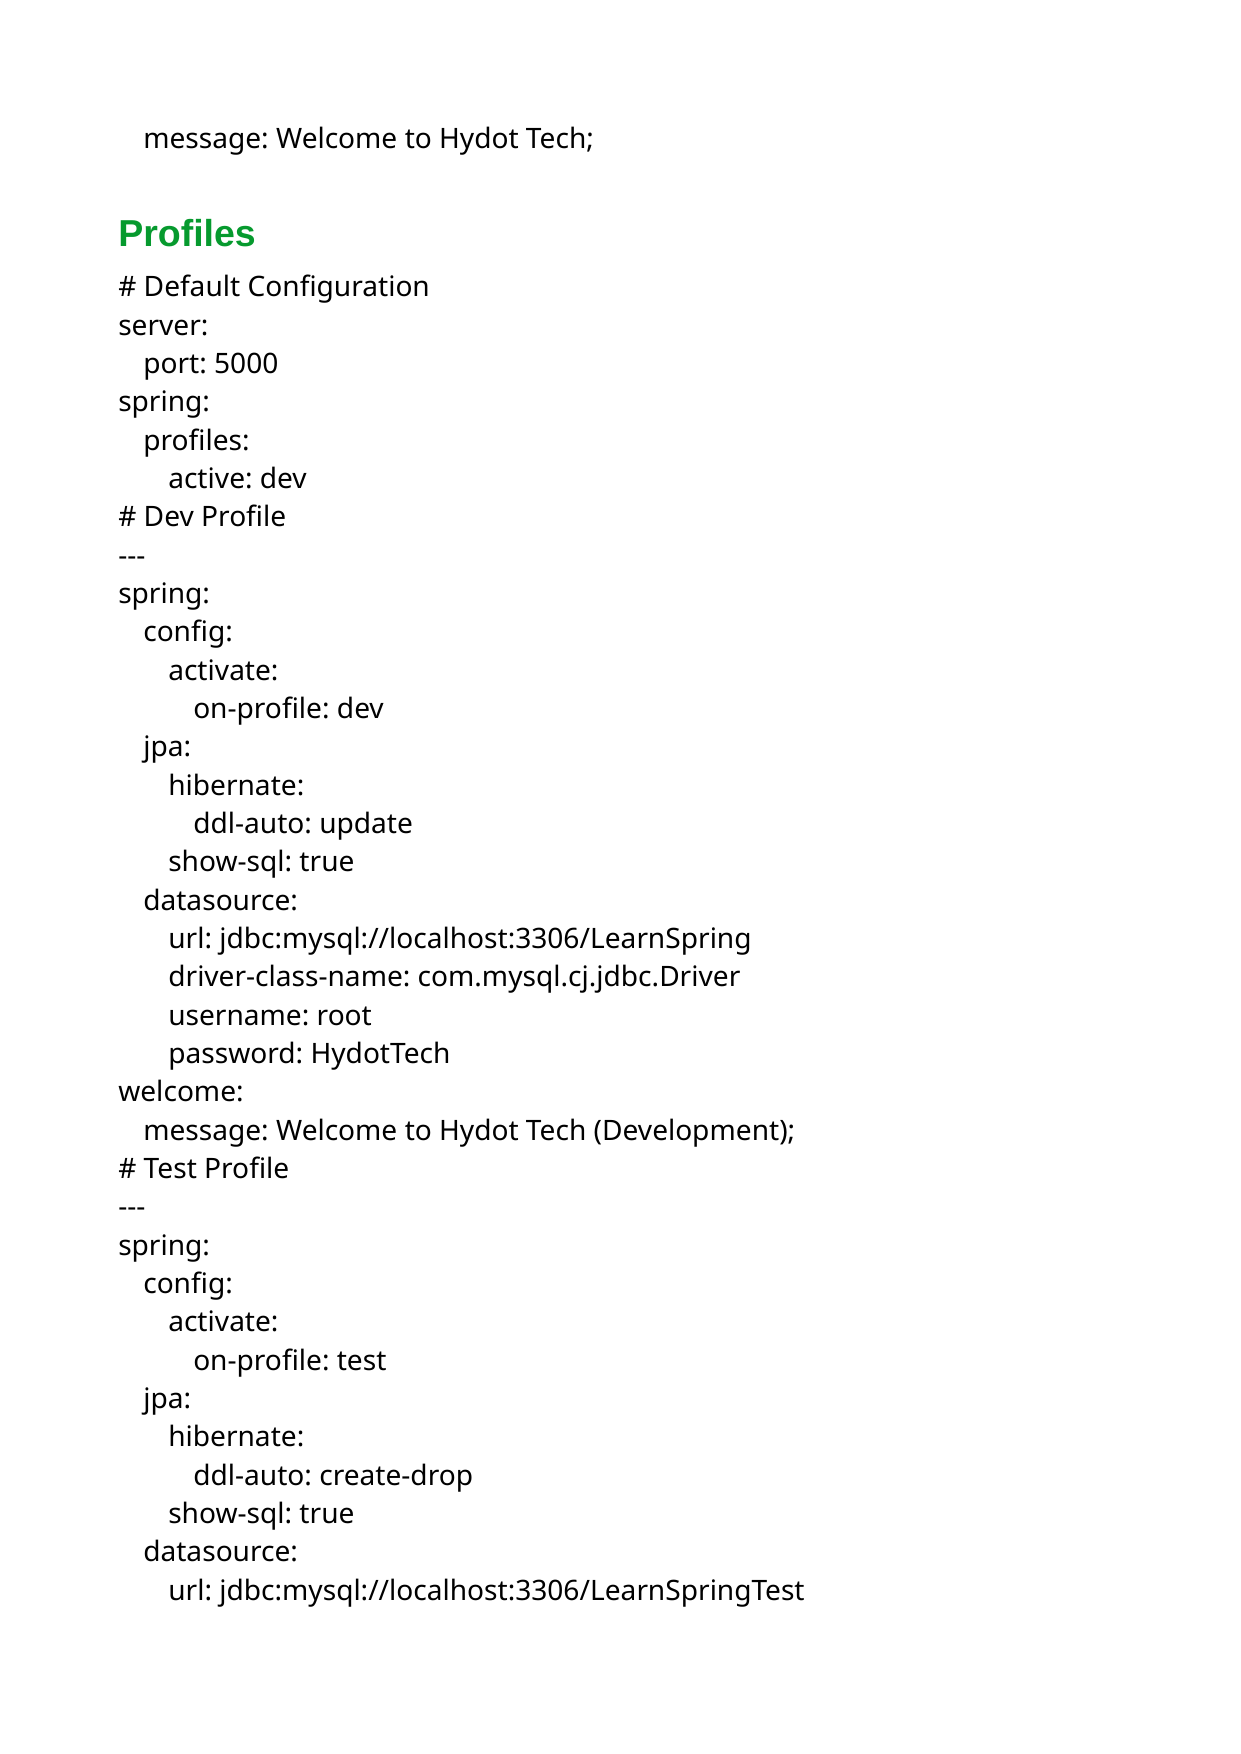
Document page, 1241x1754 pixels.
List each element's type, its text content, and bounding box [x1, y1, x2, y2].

text password: HydotTech [118, 1033, 1122, 1072]
text show-sql: true [118, 842, 1122, 880]
text ddl-auto: create-drop [118, 1455, 1122, 1493]
text message: Welcome to Hydot Tech; [118, 118, 1122, 156]
text show-sql: true [118, 1493, 1122, 1532]
text spring: [118, 573, 1122, 612]
text username: root [118, 995, 1122, 1033]
text on-profile: dev [118, 688, 1122, 727]
text profiles: [118, 420, 1122, 458]
text welcome: [118, 1072, 1122, 1110]
text port: 5000 [118, 343, 1122, 382]
text jpa: [118, 1378, 1122, 1417]
text datasource: [118, 880, 1122, 918]
text ddl-auto: update [118, 803, 1122, 842]
text # Default Configuration [118, 267, 1122, 305]
text url: jdbc:mysql://localhost:3306/LearnSpring [118, 918, 1122, 957]
subtitle Profiles [118, 211, 1122, 254]
text hibernate: [118, 1417, 1122, 1455]
text spring: [118, 1225, 1122, 1263]
text jpa: [118, 727, 1122, 765]
text --- [118, 535, 1122, 573]
text message: Welcome to Hydot Tech (Development); [118, 1110, 1122, 1148]
text spring: [118, 382, 1122, 420]
text url: jdbc:mysql://localhost:3306/LearnSpringTest [118, 1570, 1122, 1608]
text # Test Profile [118, 1148, 1122, 1187]
text config: [118, 1263, 1122, 1302]
text --- [118, 1187, 1122, 1225]
text hibernate: [118, 765, 1122, 803]
text # Dev Profile [118, 497, 1122, 535]
text config: [118, 612, 1122, 650]
text server: [118, 305, 1122, 343]
text active: dev [118, 458, 1122, 497]
text driver-class-name: com.mysql.cj.jdbc.Driver [118, 957, 1122, 995]
text activate: [118, 650, 1122, 688]
text datasource: [118, 1532, 1122, 1570]
text activate: [118, 1302, 1122, 1340]
text on-profile: test [118, 1340, 1122, 1378]
